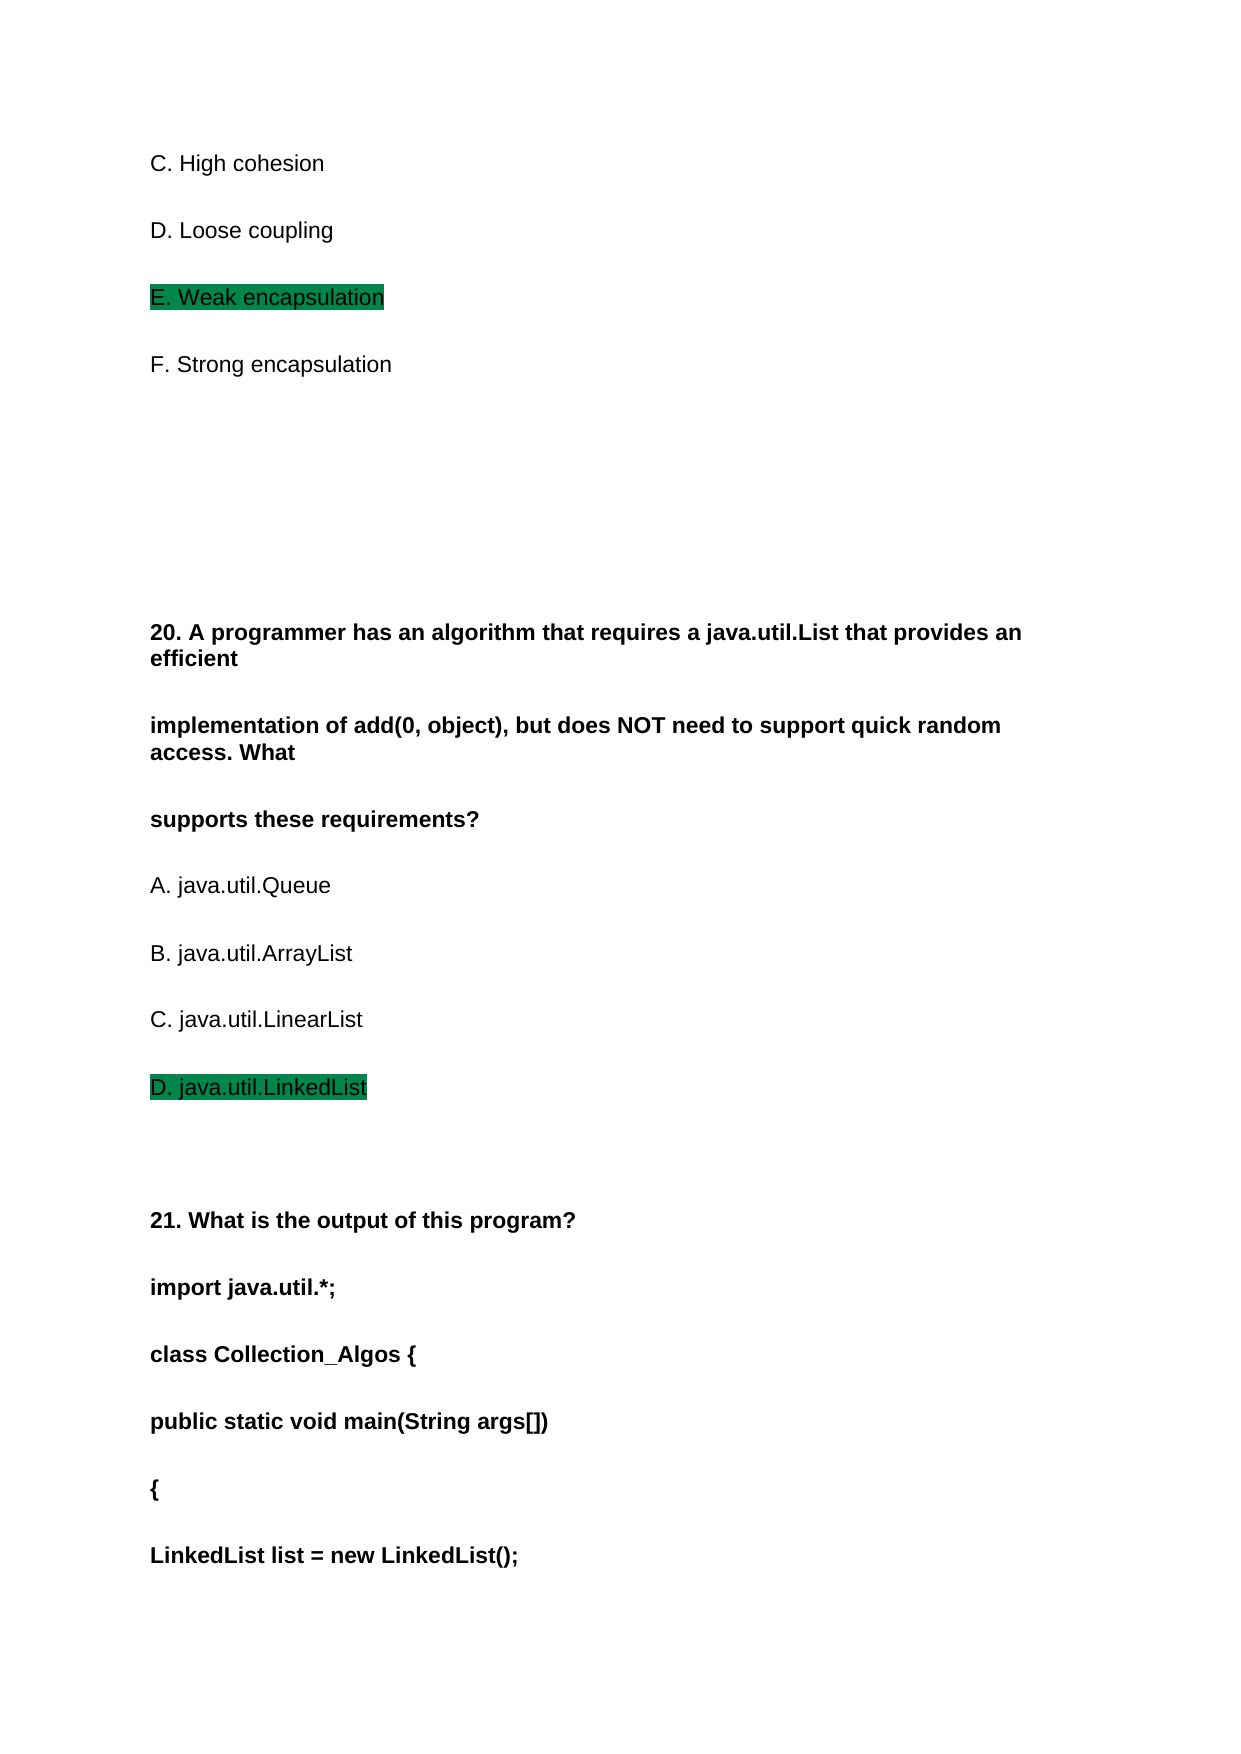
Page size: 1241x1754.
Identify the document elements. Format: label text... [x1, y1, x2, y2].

text 21. What is the output of this program? [150, 1207, 1090, 1234]
text A. java.util.Queue [150, 872, 1090, 899]
text LinkedList list = new LinkedList(); [150, 1542, 1090, 1569]
text import java.util.*; [150, 1274, 1090, 1301]
text D. java.util.LinkedList [150, 1073, 1090, 1100]
text supports these requirements? [150, 806, 1090, 832]
text E. Weak encapsulation [150, 284, 1090, 310]
text 20. A programmer has an algorithm that requires a java.util.List that provides an efficient [150, 619, 1090, 672]
text D. Loose coupling [150, 217, 1090, 243]
text F. Strong encapsulation [150, 351, 1090, 377]
text implementation of add(0, object), but does NOT need to support quick random access. What [150, 712, 1090, 765]
text C. java.util.LinearList [150, 1006, 1090, 1033]
text { [150, 1475, 1090, 1502]
text C. High cohesion [150, 150, 1090, 176]
text public static void main(String args[]) [150, 1408, 1090, 1435]
text B. java.util.ArrayList [150, 939, 1090, 966]
text class Collection_Algos { [150, 1341, 1090, 1368]
